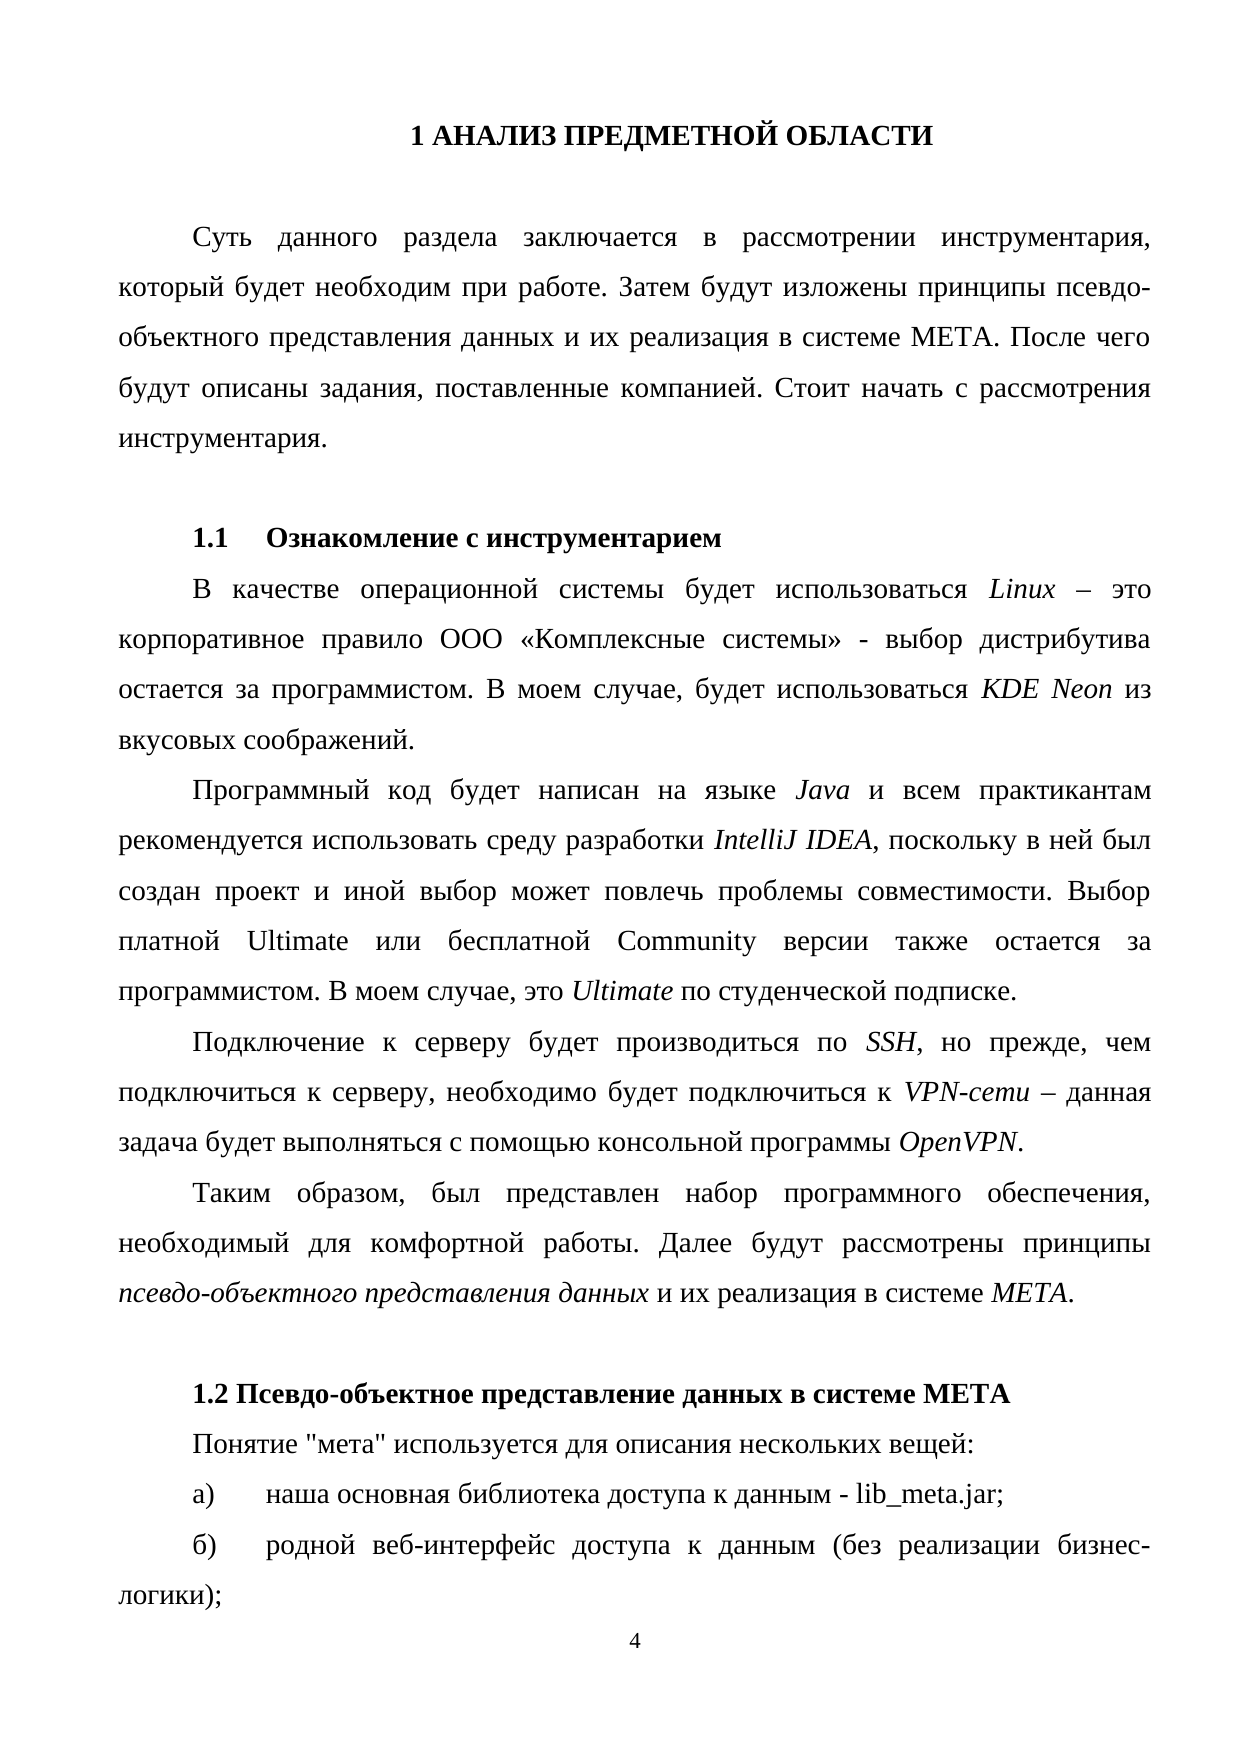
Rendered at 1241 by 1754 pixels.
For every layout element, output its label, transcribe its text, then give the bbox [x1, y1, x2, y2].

list наша основная библиотека доступа к данным - lib_meta.jar; [118, 1477, 1152, 1510]
list Ознакомление с инструментарием [118, 521, 1152, 554]
text Программный код будет написан на языке Java и всем практикантам рекомендуется использовать среду разработки IntelliJ IDEA, поскольку в ней был создан проект и иной выбор может повлечь проблемы совместимости. Выбор платной Ultimate или бесплатной Community версии также остается за программистом. В моем случае, это Ultimate по студенческой подписке. [118, 772, 1152, 1007]
text Понятие "мета" используется для описания нескольких вещей: [118, 1426, 1152, 1460]
subtitle 1.2 Псевдо-объектное представление данных в системе МЕТА [118, 1376, 1152, 1409]
subtitle 1 АНАЛИЗ ПРЕДМЕТНОЙ ОБЛАСТИ [118, 118, 1152, 152]
text В качестве операционной системы будет использоваться Linux – это корпоративное правило ООО «Комплексные системы» - выбор дистрибутива остается за программистом. В моем случае, будет использоваться KDE Neon из вкусовых соображений. [118, 571, 1152, 755]
list родной веб-интерфейс доступа к данным (без реализации бизнес-логики); [118, 1527, 1152, 1611]
subtitle Суть данного раздела заключается в рассмотрении инструментария, который будет необходим при работе. Затем будут изложены принципы псевдо-объектного представления данных и их реализация в системе МЕТА. После чего будут описаны задания, поставленные компанией. Стоит начать с рассмотрения инструментария. [118, 219, 1152, 453]
text Подключение к серверу будет производиться по SSH, но прежде, чем подключиться к серверу, необходимо будет подключиться к VPN-сети – данная задача будет выполняться с помощью консольной программы OpenVPN. [118, 1024, 1152, 1158]
text Таким образом, был представлен набор программного обеспечения, необходимый для комфортной работы. Далее будут рассмотрены принципы псевдо-объектного представления данных и их реализация в системе МЕТА. [118, 1175, 1152, 1309]
